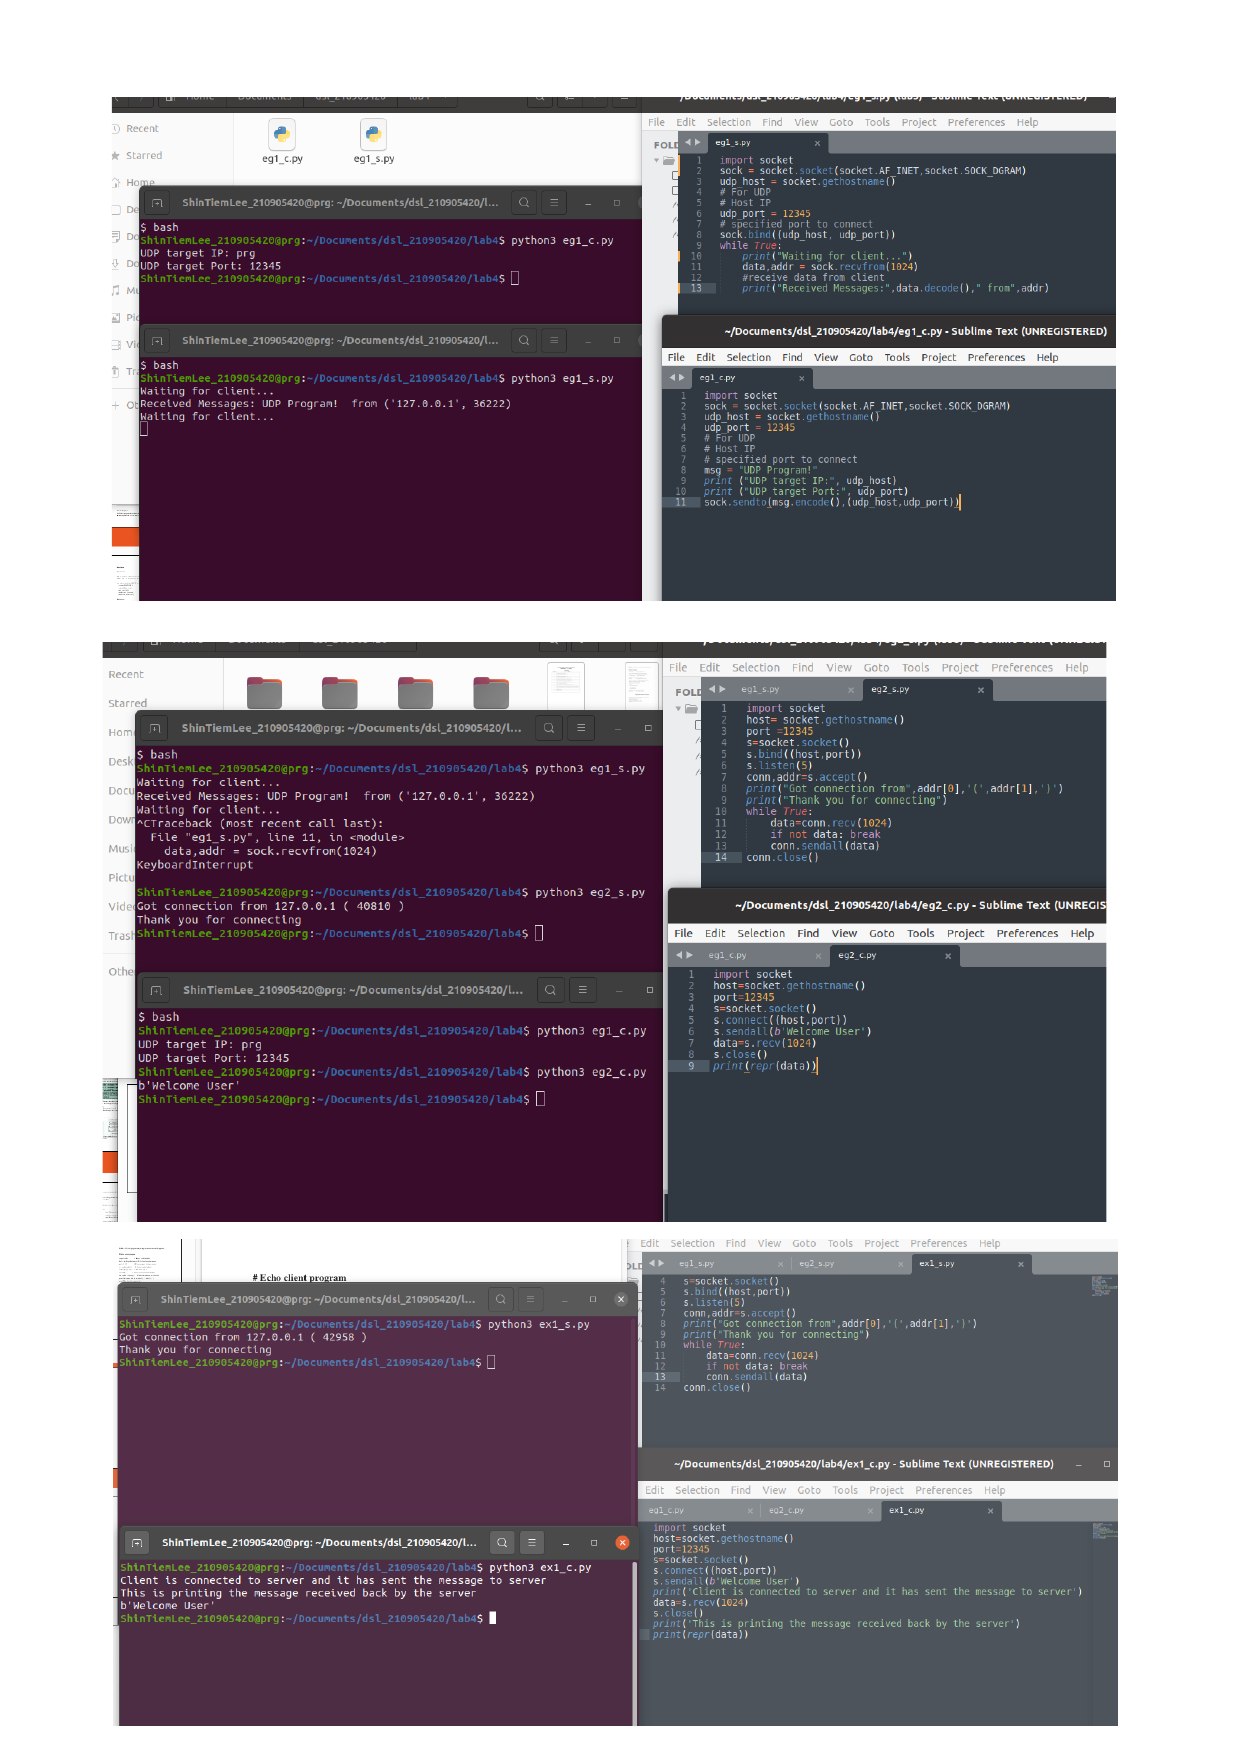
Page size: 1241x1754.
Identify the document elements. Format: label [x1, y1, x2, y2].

picture [102, 642, 1107, 1222]
picture [111, 97, 1116, 601]
